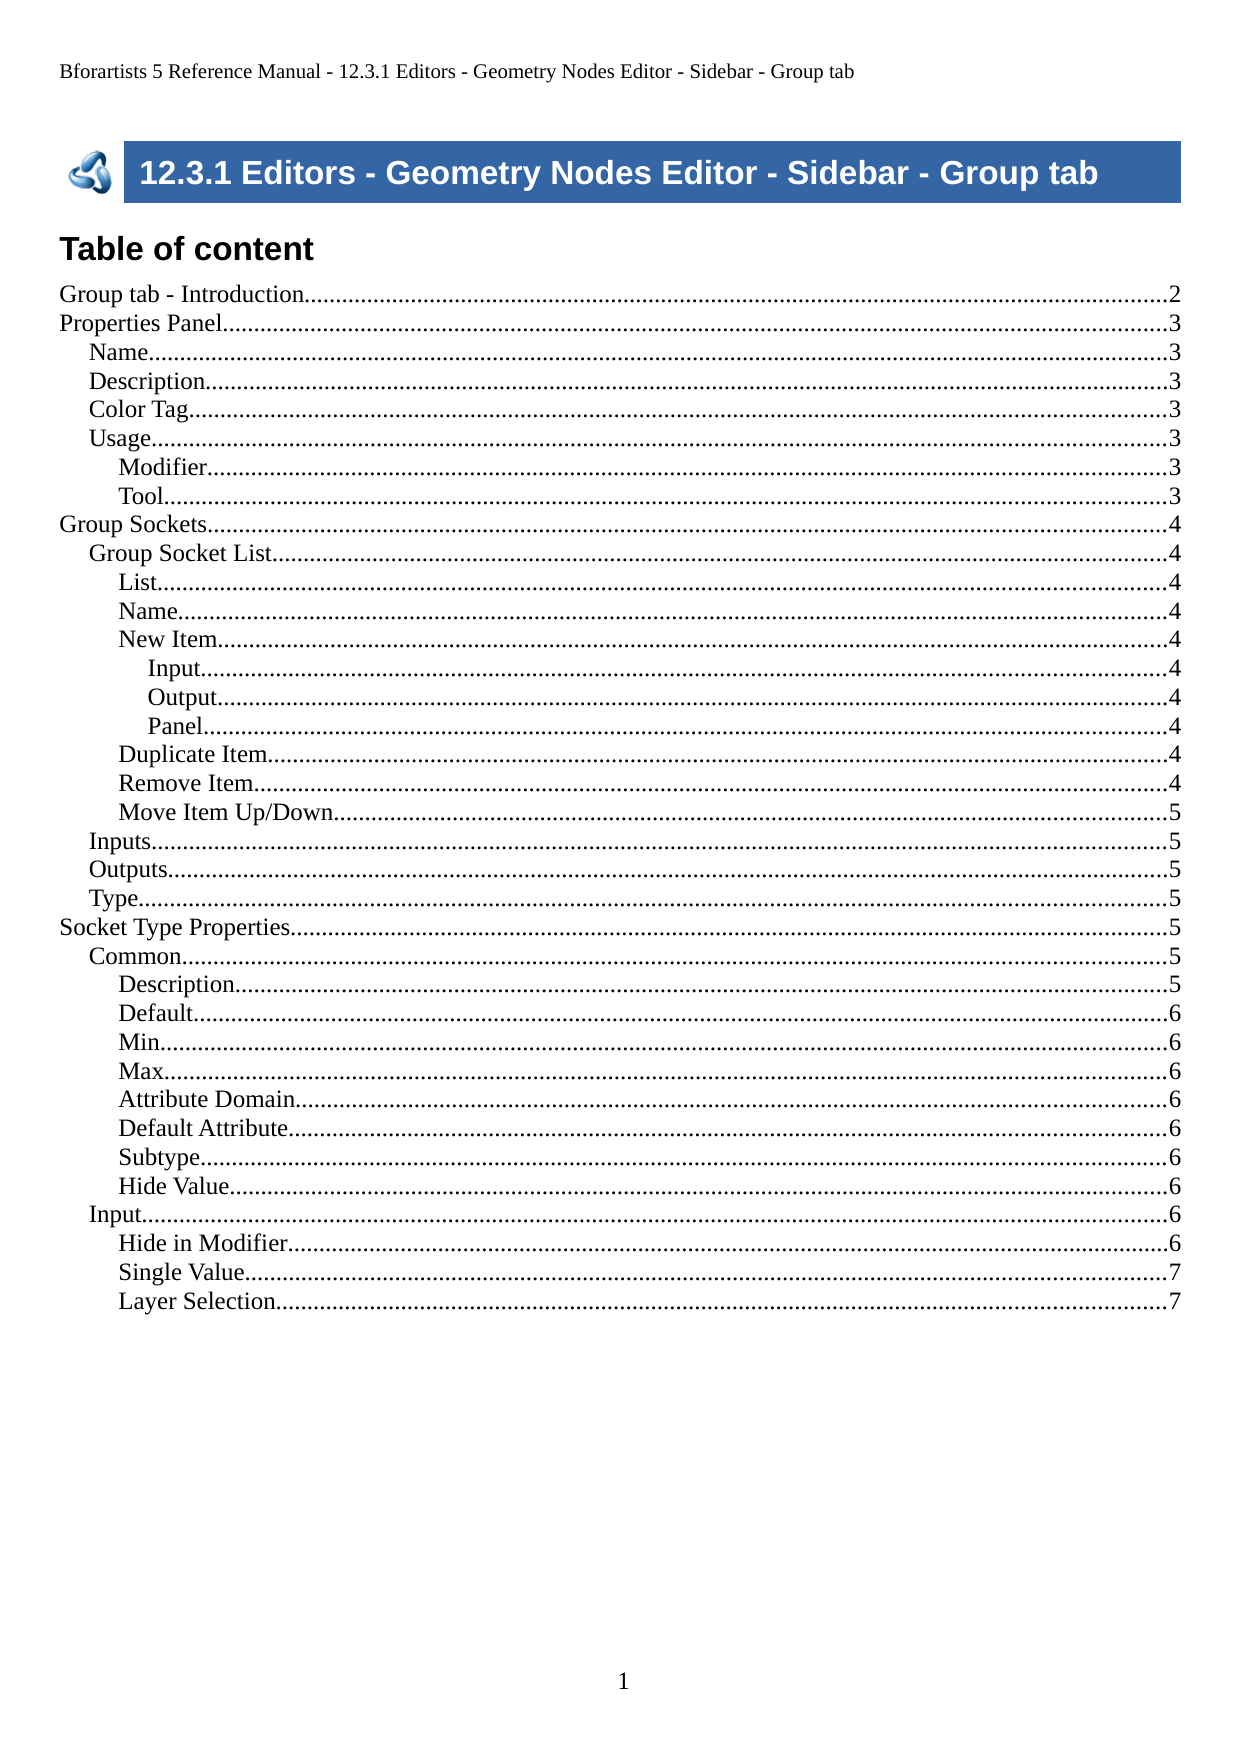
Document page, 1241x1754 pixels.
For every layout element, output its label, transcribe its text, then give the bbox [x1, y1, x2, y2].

text Remove Item 4 [118, 768, 1181, 797]
text Description 5 [118, 969, 1181, 998]
text Properties Panel 3 [59, 308, 1181, 337]
subtitle Table of content [59, 228, 1181, 267]
text Tool 3 [118, 481, 1181, 509]
text Description 3 [88, 366, 1181, 394]
text Common 5 [88, 941, 1181, 969]
text Attribute Domain 6 [118, 1084, 1181, 1113]
table_header 12.3.1 Editors - Geometry Nodes Editor - Sidebar - Group tab [124, 141, 1181, 203]
text Panel 4 [147, 711, 1181, 739]
text Hide Value 6 [118, 1171, 1181, 1199]
text Default 6 [118, 998, 1181, 1027]
text Min 6 [118, 1027, 1181, 1056]
text Output 4 [147, 682, 1181, 711]
text Modifier 3 [118, 452, 1181, 481]
text Group Sockets 4 [59, 509, 1181, 538]
text Group tab - Introduction 2 [59, 279, 1181, 308]
text Name 3 [88, 337, 1181, 366]
text Group Socket List 4 [88, 538, 1181, 567]
text Duplicate Item 4 [118, 739, 1181, 768]
text Socket Type Properties 5 [59, 912, 1181, 941]
picture [65, 147, 114, 197]
text Name 4 [118, 596, 1181, 624]
text Input 4 [147, 653, 1181, 682]
text List 4 [118, 567, 1181, 596]
text Default Attribute 6 [118, 1113, 1181, 1142]
text Type 5 [88, 883, 1181, 912]
text Color Tag 3 [88, 394, 1181, 423]
text Subtype 6 [118, 1142, 1181, 1171]
text Inputs 5 [88, 826, 1181, 854]
text Move Item Up/Down 5 [118, 797, 1181, 826]
text Layer Selection 7 [118, 1286, 1181, 1314]
text Input 6 [88, 1199, 1181, 1228]
text Usage 3 [88, 423, 1181, 452]
table_header [59, 141, 124, 203]
text Max 6 [118, 1056, 1181, 1084]
text Hide in Modifier 6 [118, 1228, 1181, 1257]
text Outputs 5 [88, 854, 1181, 883]
text Single Value 7 [118, 1257, 1181, 1286]
text New Item 4 [118, 624, 1181, 653]
